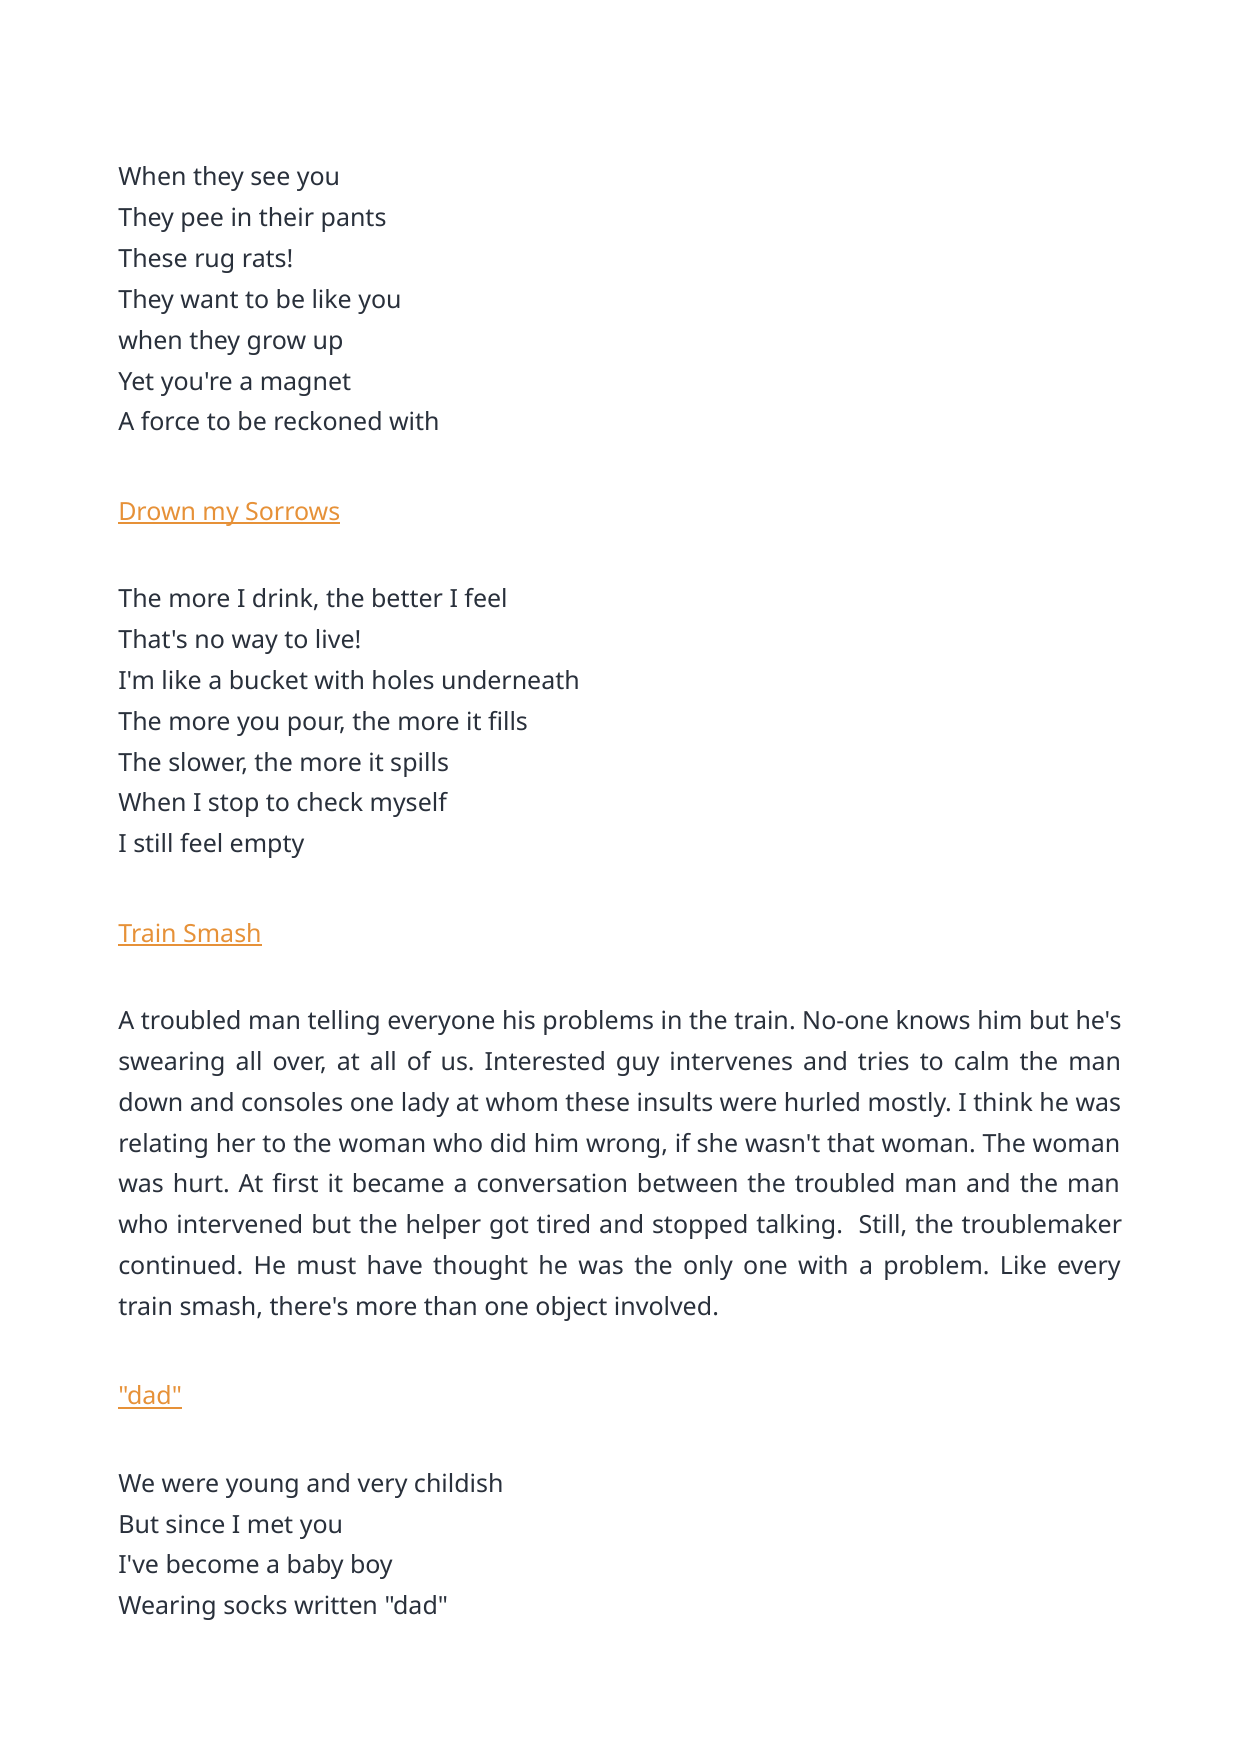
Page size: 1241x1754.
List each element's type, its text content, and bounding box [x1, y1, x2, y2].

subtitle "dad" [118, 1378, 1122, 1412]
subtitle Drown my Sorrows [118, 493, 1122, 527]
text We were young and very childish But since I met you I've become a baby boy Wearing socks written "dad" [118, 1424, 1122, 1622]
text When they see you They pee in their pants These rug rats! They want to be like you when they grow up Yet you're a magnet A force to be reckoned with [118, 118, 1122, 438]
text A troubled man telling everyone his problems in the train. No-one knows him but he's swearing all over, at all of us. Interested guy intervenes and tries to calm the man down and consoles one lady at whom these insults were hurled mostly. I think he was relating her to the woman who did him wrong, if she wasn't that woman. The woman was hurt. At first it became a conversation between the troubled man and the man who intervened but the helper got tired and stopped talking. Still, the troublemaker continued. He must have thought he was the only one with a problem. Like every train smash, there's more than one object involved. [118, 962, 1122, 1323]
subtitle Train Smash [118, 915, 1122, 949]
text The more I drink, the better I feel That's no way to live! I'm like a bucket with holes underneath The more you pour, the more it fills The slower, the more it spills When I stop to check myself I still feel empty [118, 540, 1122, 860]
